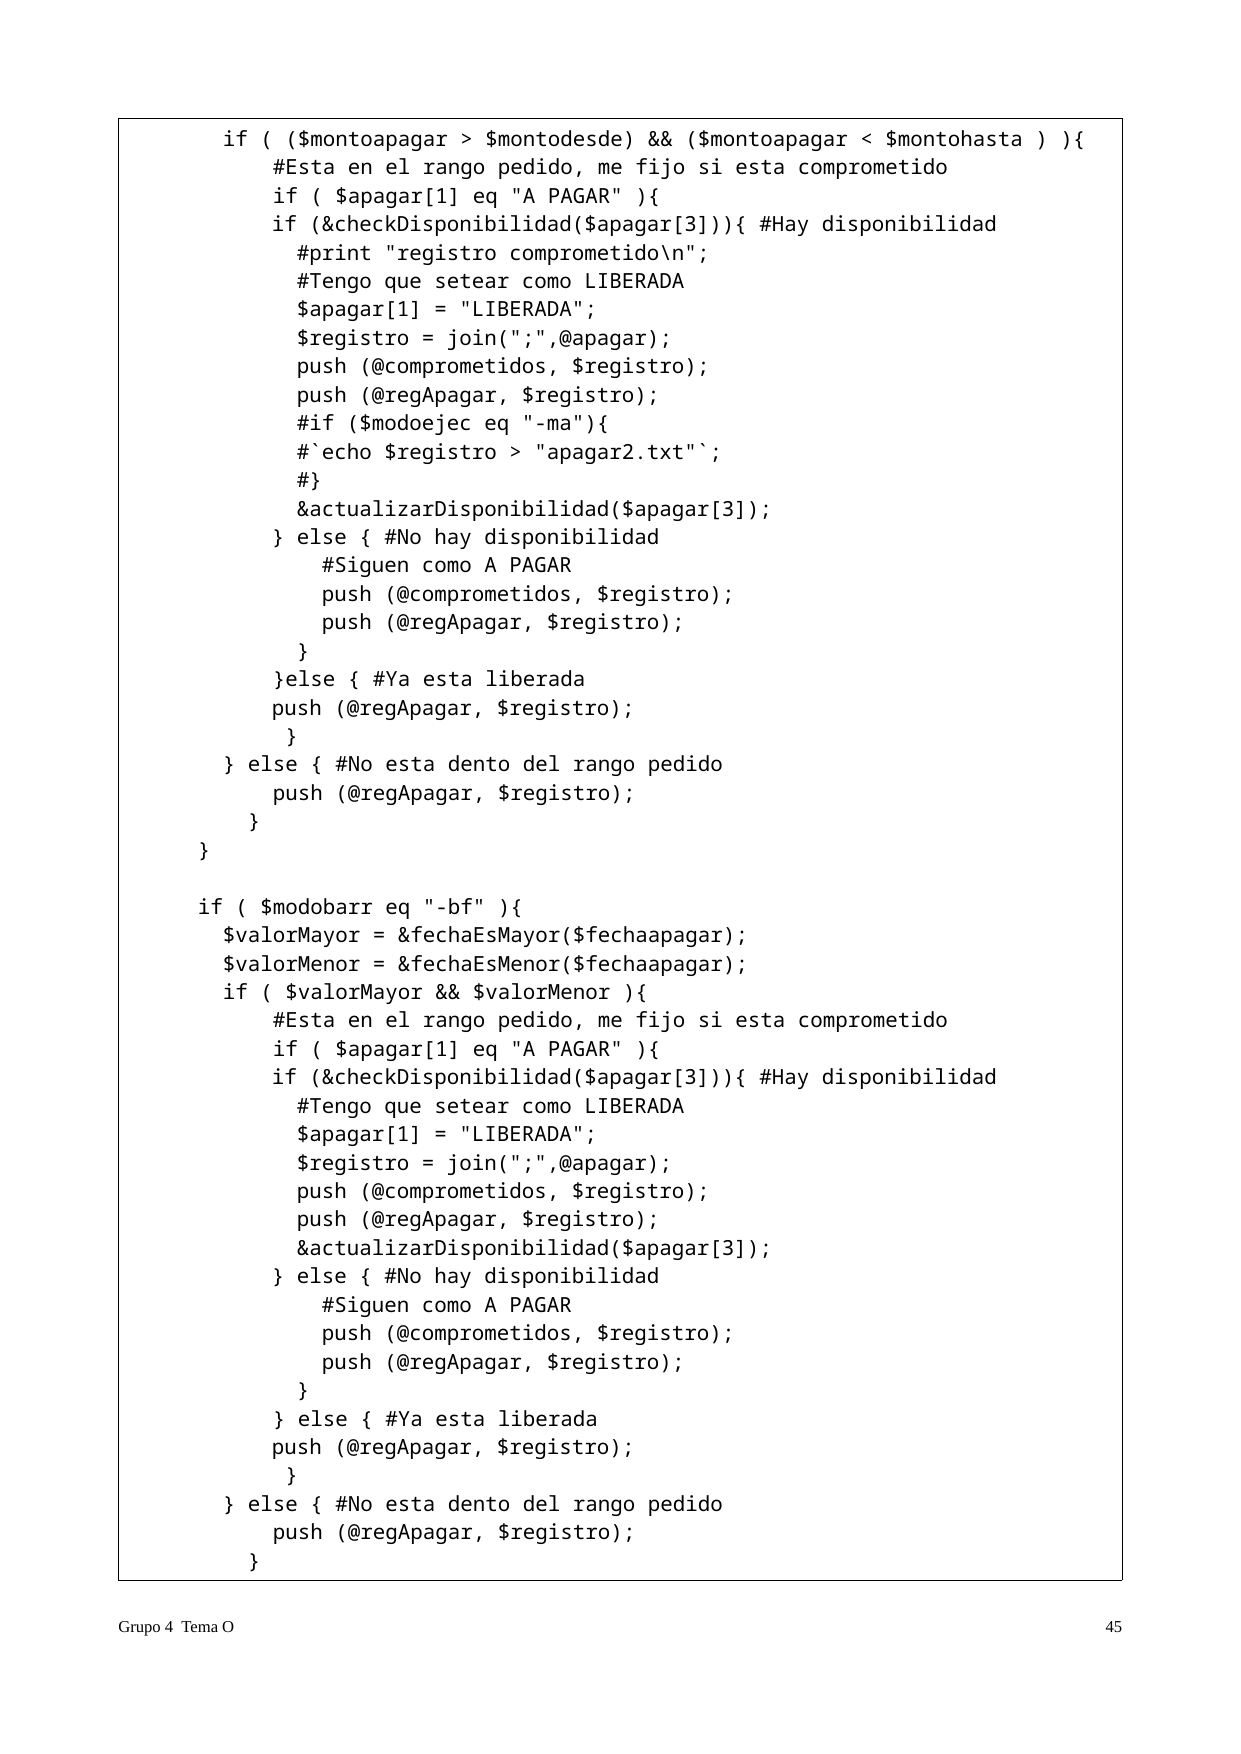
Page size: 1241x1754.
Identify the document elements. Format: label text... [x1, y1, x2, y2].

table_header if ( ($montoapagar > $montodesde) && ($montoapagar < $montohasta ) ){ #Esta en el rango pedido, me fijo si esta comprometido if ( $apagar[1] eq "A PAGAR" ){ if (&checkDisponibilidad($apagar[3])){ #Hay disponibilidad #print "registro comprometido\n"; #Tengo que setear como LIBERADA $apagar[1] = "LIBERADA"; $registro = join(";",@apagar); push (@comprometidos, $registro); push (@regApagar, $registro); #if ($modoejec eq "-ma"){ #`echo $registro > "apagar2.txt"`; #} &actualizarDisponibilidad($apagar[3]); } else { #No hay disponibilidad #Siguen como A PAGAR push (@comprometidos, $registro); push (@regApagar, $registro); } }else { #Ya esta liberada push (@regApagar, $registro); } } else { #No esta dento del rango pedido push (@regApagar, $registro); } } if ( $modobarr eq "-bf" ){ $valorMayor = &fechaEsMayor($fechaapagar); $valorMenor = &fechaEsMenor($fechaapagar); if ( $valorMayor && $valorMenor ){ #Esta en el rango pedido, me fijo si esta comprometido if ( $apagar[1] eq "A PAGAR" ){ if (&checkDisponibilidad($apagar[3])){ #Hay disponibilidad #Tengo que setear como LIBERADA $apagar[1] = "LIBERADA"; $registro = join(";",@apagar); push (@comprometidos, $registro); push (@regApagar, $registro); &actualizarDisponibilidad($apagar[3]); } else { #No hay disponibilidad #Siguen como A PAGAR push (@comprometidos, $registro); push (@regApagar, $registro); } } else { #Ya esta liberada push (@regApagar, $registro); } } else { #No esta dento del rango pedido push (@regApagar, $registro); } [119, 119, 1122, 1580]
